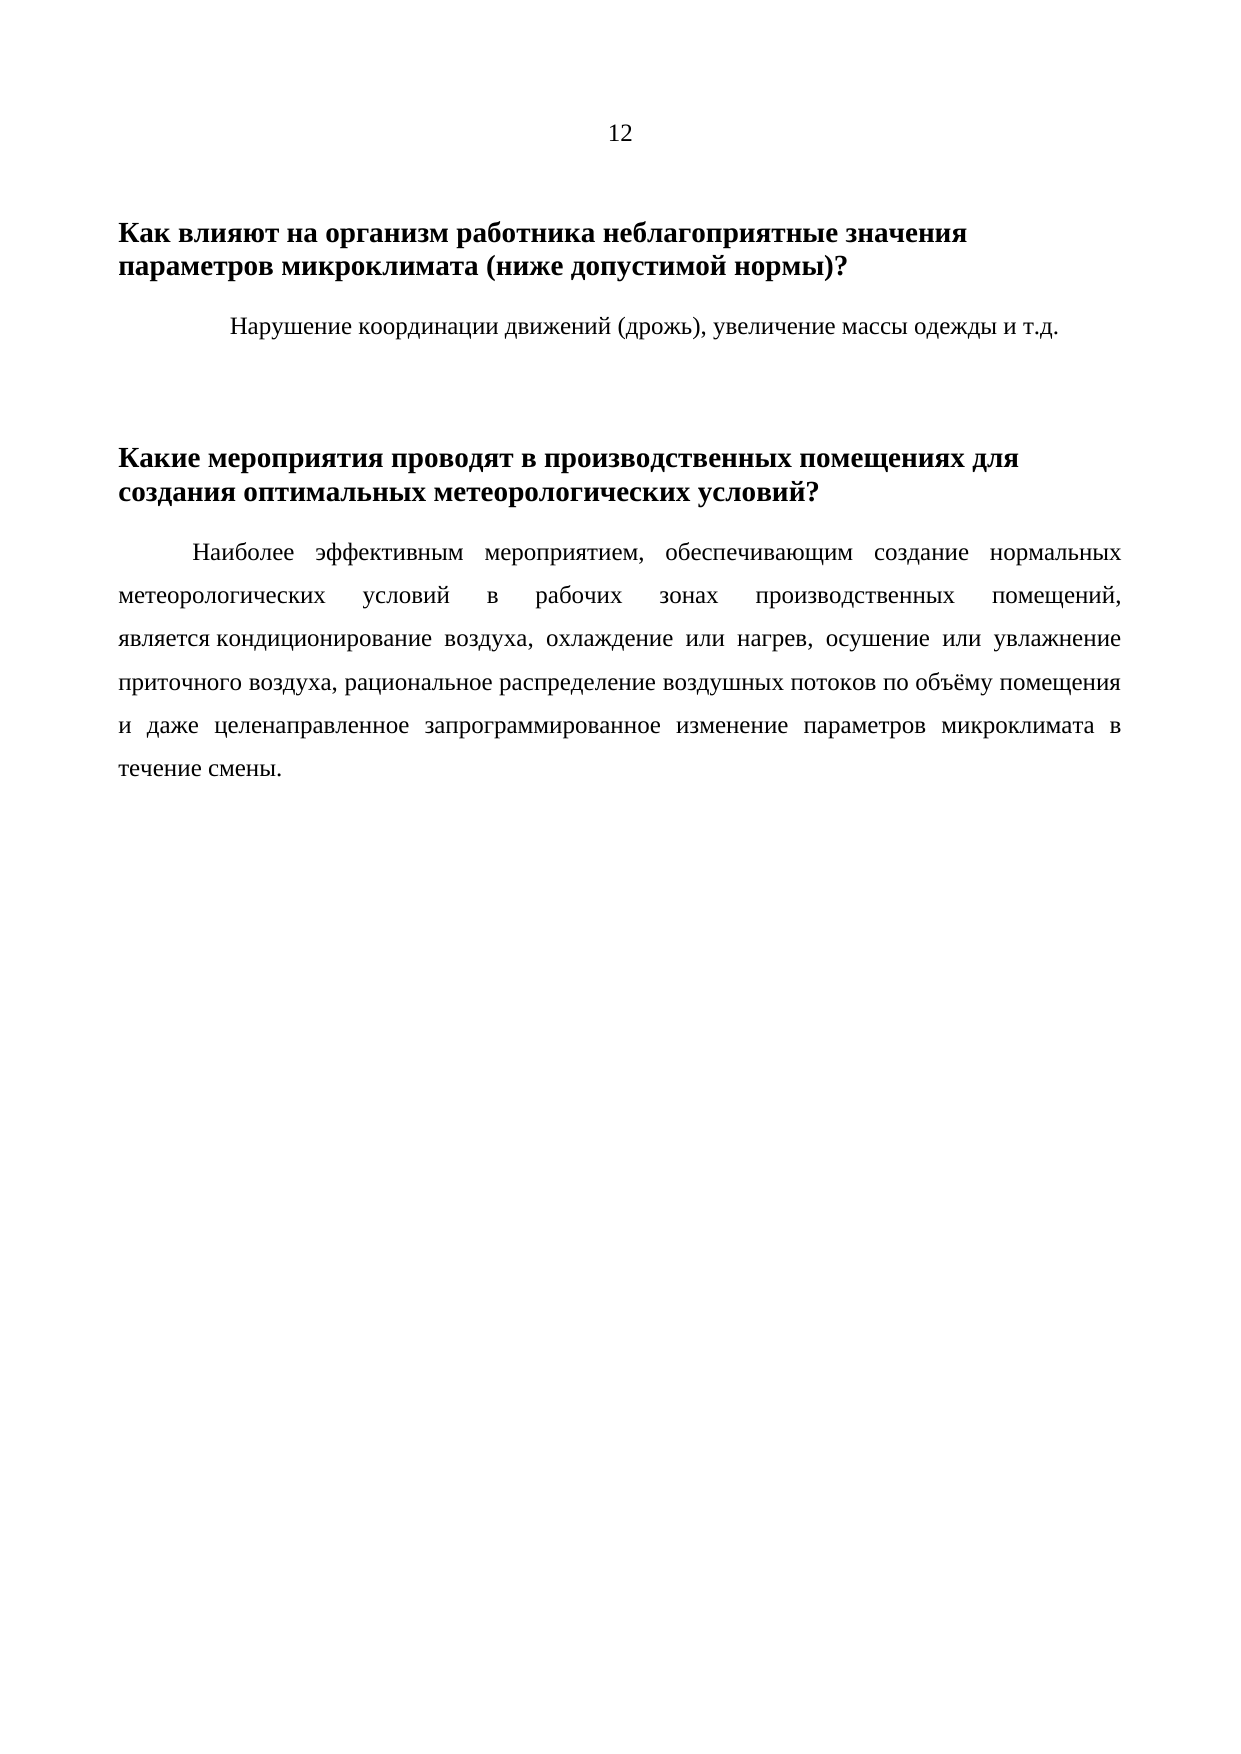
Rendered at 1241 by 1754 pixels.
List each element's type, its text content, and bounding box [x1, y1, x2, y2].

text Наиболее эффективным мероприятием, обеспечивающим создание нормальных метеорологических условий в рабочих зонах производственных помещений, является кондиционирование воздуха, охлаждение или нагрев, осушение или увлажнение приточного воздуха, рациональное распределение воздушных потоков по объёму помещения и даже целенаправленное запрограммированное изменение параметров микроклимата в течение смены. [118, 537, 1122, 782]
text Нарушение координации движений (дрожь), увеличение массы одежды и т.д. [118, 311, 1122, 340]
subtitle Как влияют на организм работника неблагоприятные значения параметров микроклимата (ниже допустимой нормы)? [118, 215, 1122, 282]
subtitle Какие мероприятия проводят в производственных помещениях для создания оптимальных метеорологических условий? [118, 441, 1122, 508]
